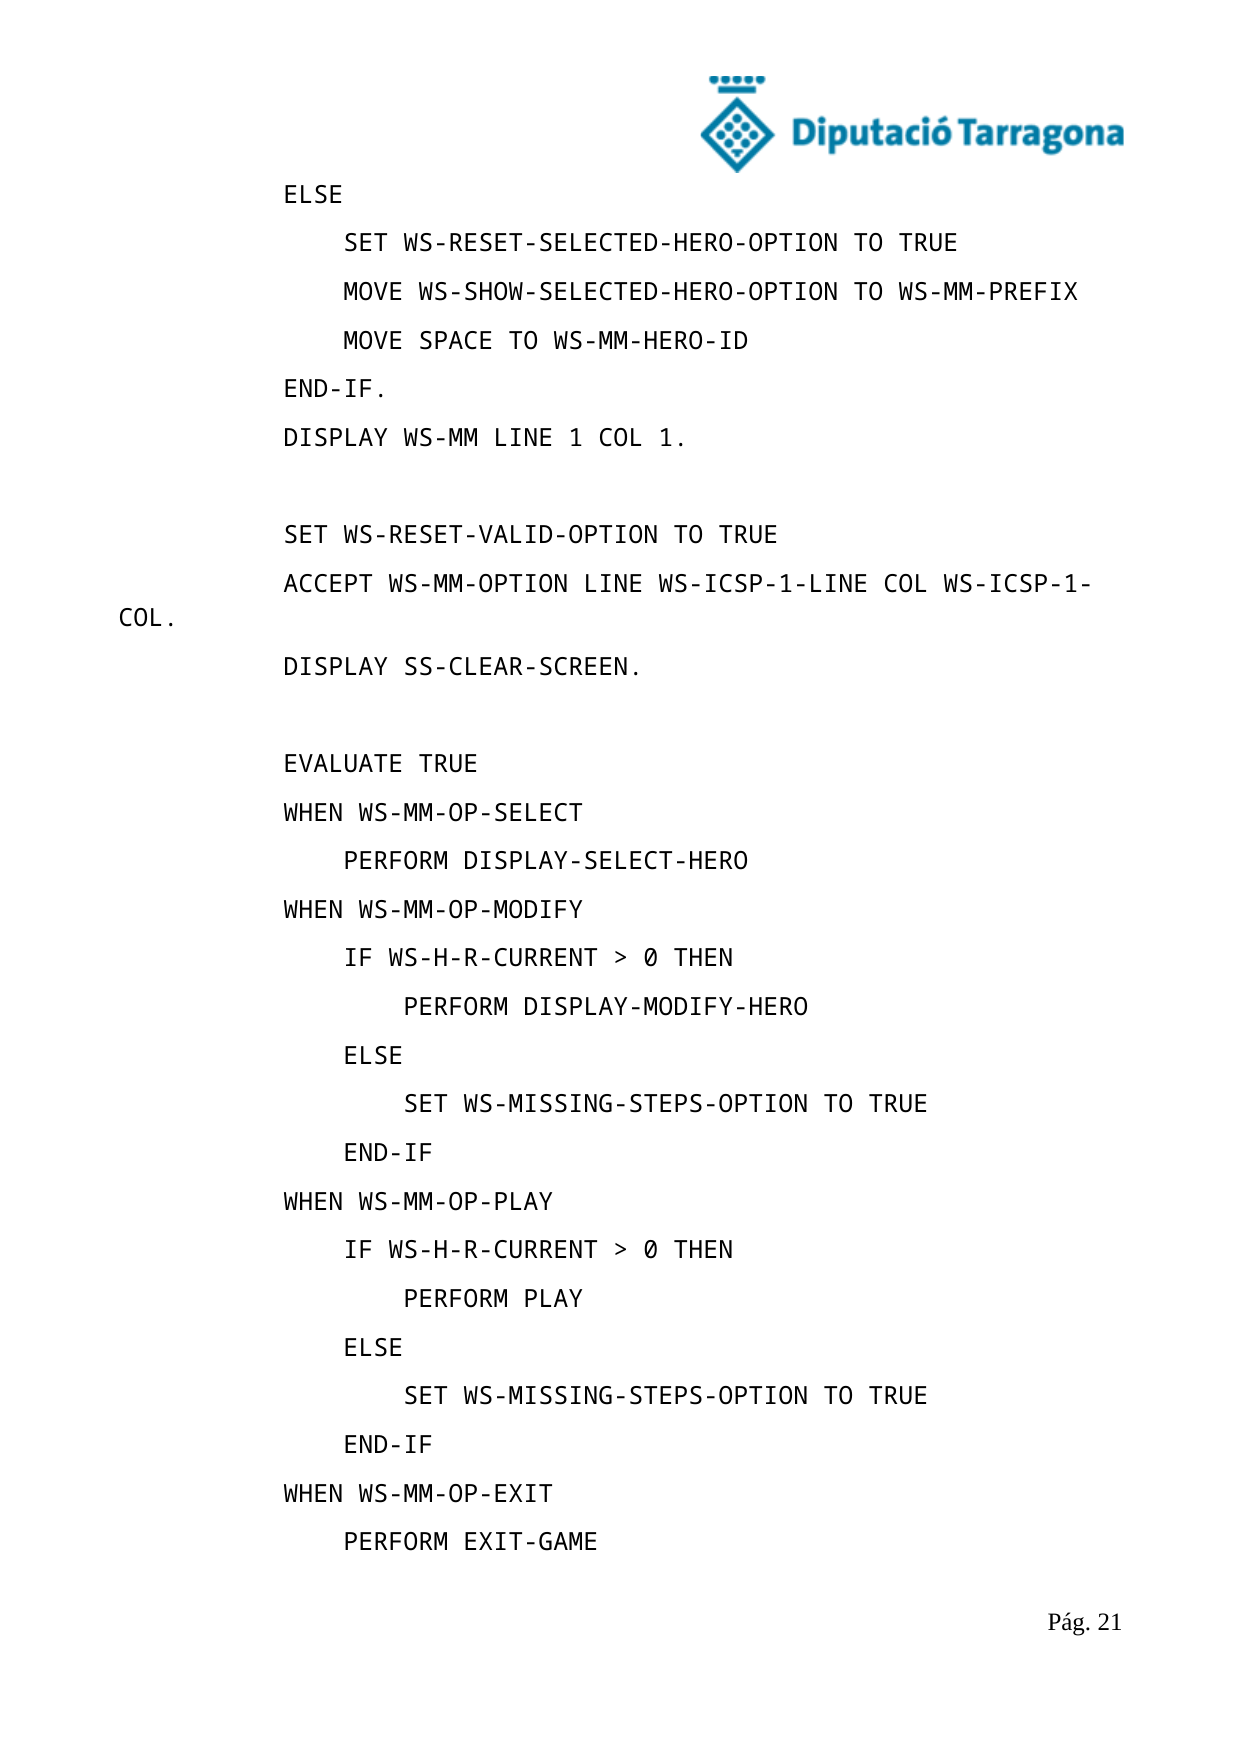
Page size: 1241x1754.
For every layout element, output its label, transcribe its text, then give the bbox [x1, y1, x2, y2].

text PERFORM DISPLAY-MODIFY-HERO [118, 989, 1122, 1023]
text SET WS-RESET-VALID-OPTION TO TRUE [118, 517, 1122, 551]
text END-IF [118, 1427, 1122, 1461]
text WHEN WS-MM-OP-PLAY [118, 1183, 1122, 1217]
picture [700, 76, 1124, 173]
text SET WS-MISSING-STEPS-OPTION TO TRUE [118, 1378, 1122, 1412]
text SET WS-RESET-SELECTED-HERO-OPTION TO TRUE [118, 225, 1122, 259]
text SET WS-MISSING-STEPS-OPTION TO TRUE [118, 1086, 1122, 1120]
text WHEN WS-MM-OP-MODIFY [118, 891, 1122, 926]
text END-IF [118, 1135, 1122, 1169]
text IF WS-H-R-CURRENT > 0 THEN [118, 940, 1122, 974]
text PERFORM PLAY [118, 1281, 1122, 1315]
text DISPLAY WS-MM LINE 1 COL 1. [118, 419, 1122, 454]
text ELSE [118, 176, 1122, 210]
text PERFORM DISPLAY-SELECT-HERO [118, 843, 1122, 877]
text MOVE WS-SHOW-SELECTED-HERO-OPTION TO WS-MM-PREFIX [118, 274, 1122, 308]
text ELSE [118, 1037, 1122, 1071]
text ELSE [118, 1329, 1122, 1363]
text IF WS-H-R-CURRENT > 0 THEN [118, 1232, 1122, 1266]
text PERFORM EXIT-GAME [118, 1524, 1122, 1558]
text EVALUATE TRUE [118, 746, 1122, 779]
text ACCEPT WS-MM-OPTION LINE WS-ICSP-1-LINE COL WS-ICSP-1-COL. [118, 566, 1122, 634]
text WHEN WS-MM-OP-SELECT [118, 794, 1122, 828]
text WHEN WS-MM-OP-EXIT [118, 1475, 1122, 1509]
text MOVE SPACE TO WS-MM-HERO-ID [118, 322, 1122, 356]
text DISPLAY SS-CLEAR-SCREEN. [118, 648, 1122, 682]
text END-IF. [118, 371, 1122, 405]
